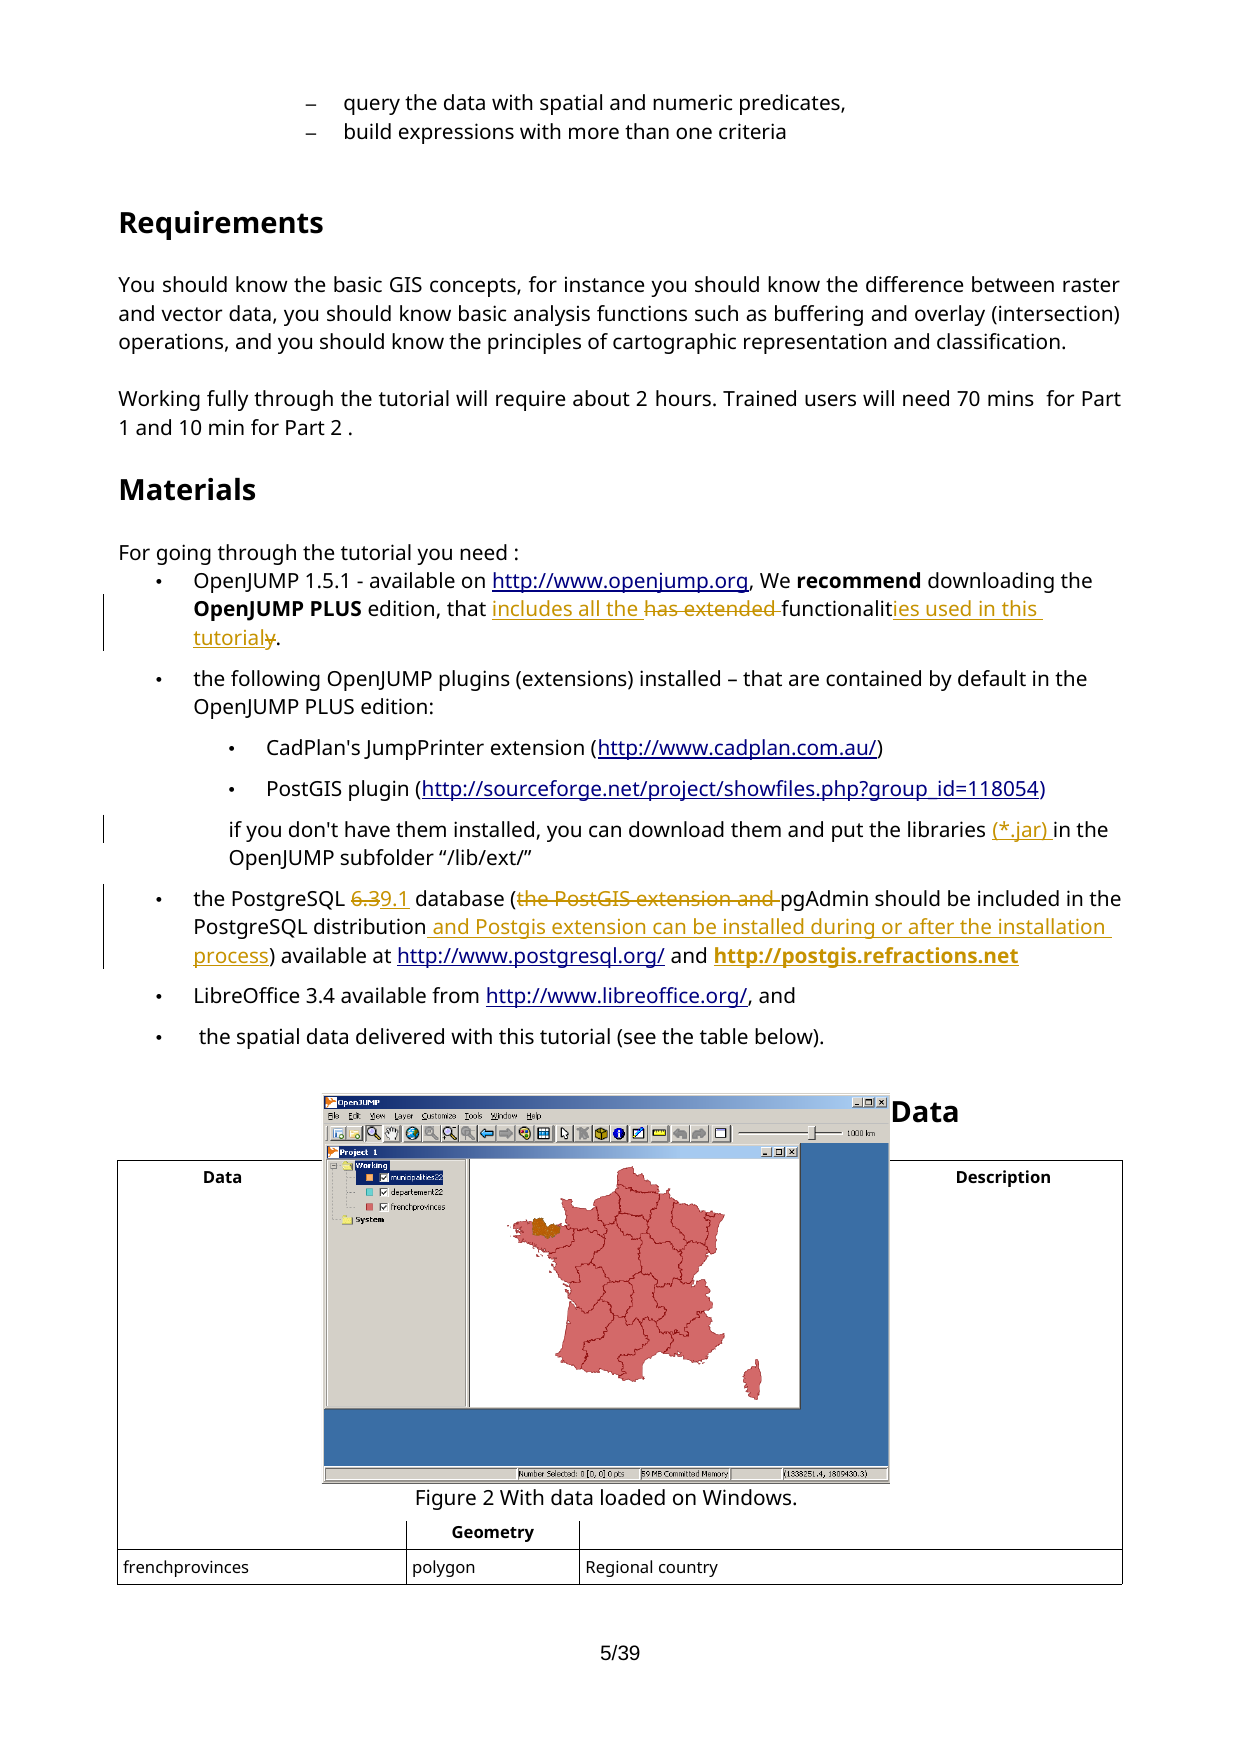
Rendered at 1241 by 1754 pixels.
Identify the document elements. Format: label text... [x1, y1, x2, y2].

list LibreOffice 3.4 available from http://www.libreoffice.org/, and [156, 982, 1122, 1010]
table_header Description [890, 1161, 1122, 1483]
list CadPlan's JumpPrinter extension (http://www.cadplan.com.au/) [228, 733, 1122, 761]
table_cell Regional country [580, 1550, 1122, 1584]
list PostGIS plugin (http://sourceforge.net/project/showfiles.php?group_id=118054) [228, 774, 1122, 802]
list query the data with spatial and numeric predicates, [306, 88, 1122, 117]
text You should know the basic GIS concepts, for instance you should know the difference between raster and vector data, you should know basic analysis functions such as buffering and overlay (intersection) operations, and you should know the principles of cartographic representation and classification. [118, 270, 1122, 356]
list if you don't have them installed, you can download them and put the libraries (*.jar) in the OpenJUMP subfolder “/lib/ext/” [228, 815, 1122, 872]
picture [321, 1093, 890, 1484]
list the spatial data delivered with this tutorial (see the table below). [156, 1022, 1122, 1051]
list the following OpenJUMP plugins (extensions) installed – that are contained by default in the OpenJUMP PLUS edition: [156, 664, 1122, 721]
table_header Data [118, 1161, 321, 1483]
table_cell polygon [407, 1550, 579, 1584]
table_header [118, 1484, 406, 1549]
text Working fully through the tutorial will require about 2 hours. Trained users will need 70 mins for Part 1 and 10 min for Part 2 . [118, 384, 1122, 441]
table_cell frenchprovinces [118, 1550, 406, 1584]
table_header Geometry [407, 1521, 579, 1549]
text Figure 3 With data loaded on Windows. [338, 1484, 873, 1512]
table_header Description [580, 1484, 1122, 1549]
text Materials [118, 469, 1122, 509]
list OpenJUMP 1.5.1 - available on http://www.openjump.org, We recommend downloading the OpenJUMP PLUS edition, that includes all the functionalities used in this tutorial. [156, 566, 1122, 651]
text Data [890, 1092, 1122, 1131]
text Requirements [118, 202, 1122, 242]
text [118, 1092, 322, 1131]
list the PostgreSQL 9.1 database (pgAdmin should be included in the PostgreSQL distribution and Postgis extension can be installed during or after the installation process) available at http://www.postgresql.org/ and http://postgis.refractions.net [156, 884, 1122, 969]
list build expressions with more than one criteria [306, 117, 1122, 145]
text For going through the tutorial you need : [118, 538, 1122, 566]
